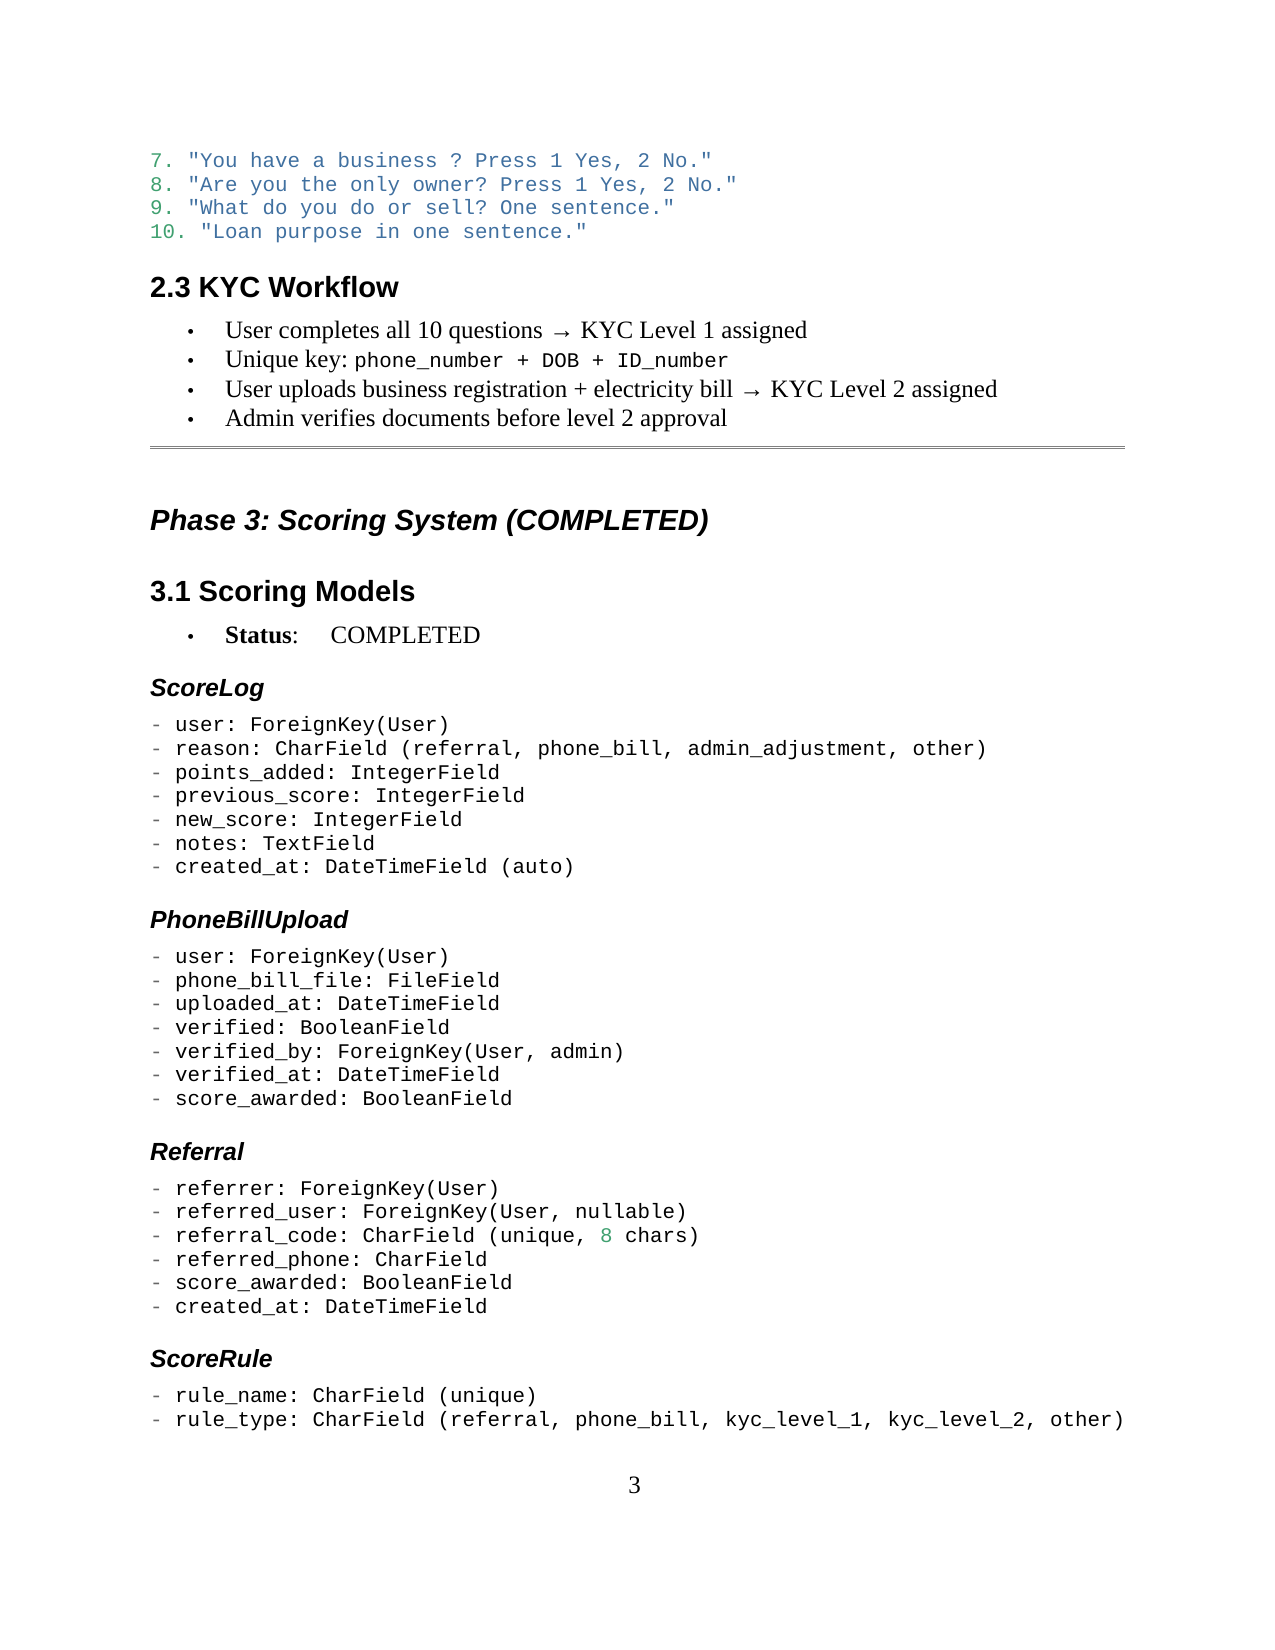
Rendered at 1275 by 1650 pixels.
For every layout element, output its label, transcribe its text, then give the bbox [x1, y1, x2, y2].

text - verified: BooleanField [150, 1017, 1125, 1041]
text - verified_by: ForeignKey(User, admin) [150, 1041, 1125, 1064]
text - verified_at: DateTimeField [150, 1064, 1125, 1088]
text - rule_type: CharField (referral, phone_bill, kyc_level_1, kyc_level_2, other) [150, 1409, 1125, 1433]
text - previous_score: IntegerField [150, 785, 1125, 809]
text - phone_bill_file: FileField [150, 970, 1125, 993]
list Status: ✅ COMPLETED [187, 620, 1125, 648]
text - reason: CharField (referral, phone_bill, admin_adjustment, other) [150, 738, 1125, 762]
subtitle ScoreLog [150, 673, 1125, 702]
text - user: ForeignKey(User) [150, 946, 1125, 970]
text - referred_phone: CharField [150, 1248, 1125, 1272]
subtitle Phase 3: Scoring System (COMPLETED) [150, 503, 1125, 536]
text 10. "Loan purpose in one sentence." [150, 221, 1125, 244]
text - new_score: IntegerField [150, 809, 1125, 833]
text - created_at: DateTimeField [150, 1296, 1125, 1319]
list Unique key: phone_number + DOB + ID_number [187, 344, 1125, 374]
text - score_awarded: BooleanField [150, 1272, 1125, 1296]
text 9. "What do you do or sell? One sentence." [150, 197, 1125, 221]
text - notes: TextField [150, 833, 1125, 856]
list User uploads business registration + electricity bill → KYC Level 2 assigned [187, 374, 1125, 403]
subtitle 3.1 Scoring Models [150, 574, 1125, 607]
list User completes all 10 questions → KYC Level 1 assigned [187, 316, 1125, 344]
subtitle PhoneBillUpload [150, 905, 1125, 933]
subtitle 2.3 KYC Workflow [150, 269, 1125, 303]
text 7. "You have a business ? Press 1 Yes, 2 No." [150, 150, 1125, 174]
text - rule_name: CharField (unique) [150, 1386, 1125, 1409]
text - referrer: ForeignKey(User) [150, 1178, 1125, 1201]
text - referral_code: CharField (unique, 8 chars) [150, 1225, 1125, 1248]
text - created_at: DateTimeField (auto) [150, 856, 1125, 880]
text - user: ForeignKey(User) [150, 714, 1125, 738]
text - points_added: IntegerField [150, 762, 1125, 785]
list Admin verifies documents before level 2 approval [187, 403, 1125, 431]
text 8. "Are you the only owner? Press 1 Yes, 2 No." [150, 174, 1125, 197]
subtitle Referral [150, 1137, 1125, 1165]
text - referred_user: ForeignKey(User, nullable) [150, 1201, 1125, 1225]
subtitle ScoreRule [150, 1344, 1125, 1373]
text - uploaded_at: DateTimeField [150, 993, 1125, 1017]
text - score_awarded: BooleanField [150, 1088, 1125, 1112]
